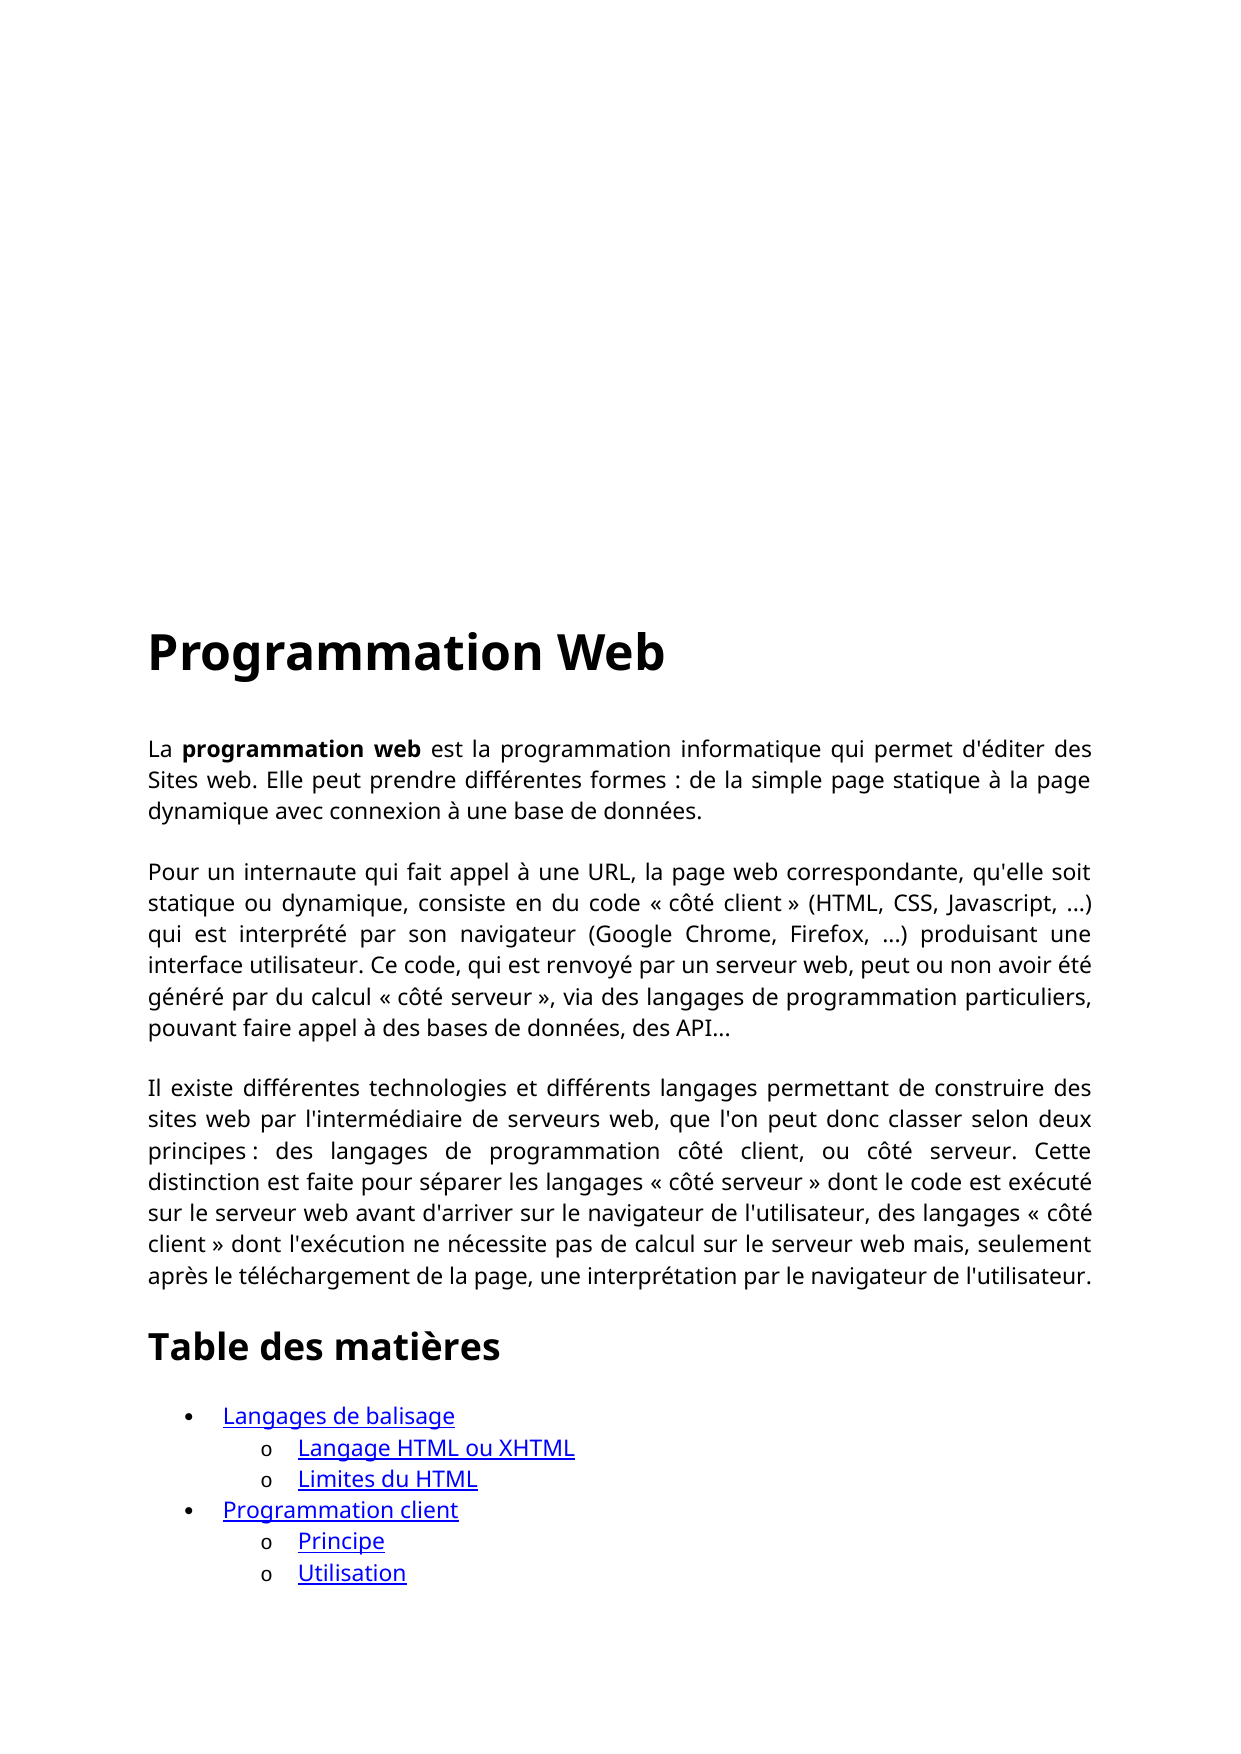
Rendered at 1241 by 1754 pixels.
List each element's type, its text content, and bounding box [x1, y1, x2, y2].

text Il existe différentes technologies et différents langages permettant de construire des sites web par l'intermédiaire de serveurs web, que l'on peut donc classer selon deux principes : des langages de programmation côté client, ou côté serveur. Cette distinction est faite pour séparer les langages « côté serveur » dont le code est exécuté sur le serveur web avant d'arriver sur le navigateur de l'utilisateur, des langages « côté client » dont l'exécution ne nécessite pas de calcul sur le serveur web mais, seulement après le téléchargement de la page, une interprétation par le navigateur de l'utilisateur. [148, 1072, 1093, 1291]
list Limites du HTML [260, 1463, 1093, 1494]
list Utilisation [260, 1556, 1093, 1588]
text Pour un internaute qui fait appel à une URL, la page web correspondante, qu'elle soit statique ou dynamique, consiste en du code « côté client » (HTML, CSS, Javascript, ...) qui est interprété par son navigateur (Google Chrome, Firefox, ...) produisant une interface utilisateur. Ce code, qui est renvoyé par un serveur web, peut ou non avoir été généré par du calcul « côté serveur », via des langages de programmation particuliers, pouvant faire appel à des bases de données, des API... [148, 855, 1093, 1043]
subtitle Programmation Web [148, 195, 1093, 685]
list Langages de balisage [185, 1400, 1093, 1431]
list Programmation client [185, 1494, 1093, 1525]
text La programmation web est la programmation informatique qui permet d'éditer des Sites web. Elle peut prendre différentes formes : de la simple page statique à la page dynamique avec connexion à une base de données. [148, 732, 1093, 826]
list Principe [260, 1525, 1093, 1556]
list Langage HTML ou XHTML [260, 1431, 1093, 1463]
subtitle Table des matières [148, 1320, 1093, 1371]
